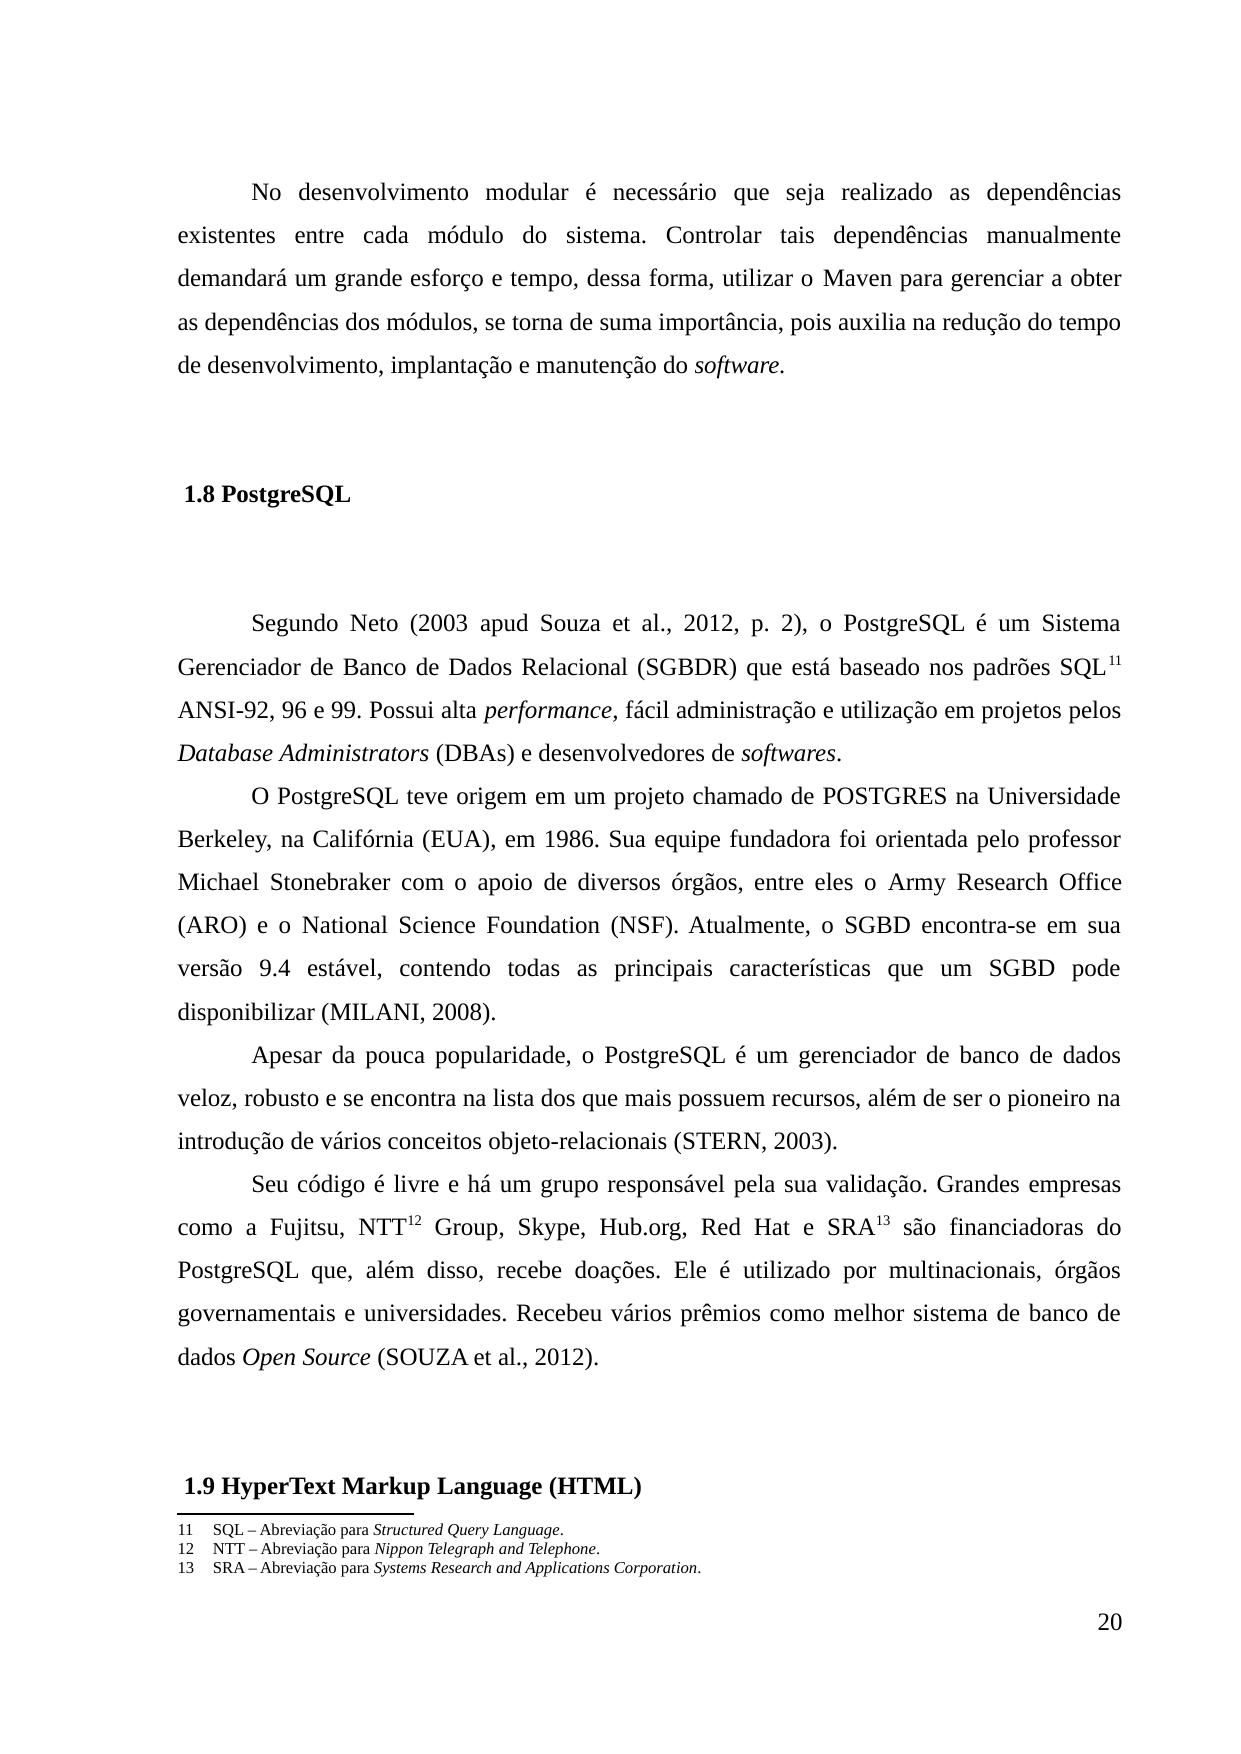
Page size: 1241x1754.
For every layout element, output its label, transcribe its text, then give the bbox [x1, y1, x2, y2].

text Seu código é livre e há um grupo responsável pela sua validação. Grandes empresas como a Fujitsu, NTT Group, Skype, Hub.org, Red Hat e SRA são financiadoras do PostgreSQL que, além disso, recebe doações. Ele é utilizado por multinacionais, órgãos governamentais e universidades. Recebeu vários prêmios como melhor sistema de banco de dados Open Source (SOUZA et al., 2012). [177, 1169, 1122, 1370]
text No desenvolvimento modular é necessário que seja realizado as dependências existentes entre cada módulo do sistema. Controlar tais dependências manualmente demandará um grande esforço e tempo, dessa forma, utilizar o Maven para gerenciar a obter as dependências dos módulos, se torna de suma importância, pois auxilia na redução do tempo de desenvolvimento, implantação e manutenção do software. [177, 177, 1122, 378]
text Apesar da pouca popularidade, o PostgreSQL é um gerenciador de banco de dados veloz, robusto e se encontra na lista dos que mais possuem recursos, além de ser o pioneiro na introdução de vários conceitos objeto-relacionais (STERN, 2003). [177, 1040, 1122, 1155]
text NTT – Abreviação para Nippon Telegraph and Telephone. [177, 1539, 1122, 1558]
subtitle PostgreSQL [177, 479, 1122, 508]
text SRA – Abreviação para Systems Research and Applications Corporation. [177, 1558, 1122, 1577]
text O PostgreSQL teve origem em um projeto chamado de POSTGRES na Universidade Berkeley, na Califórnia (EUA), em 1986. Sua equipe fundadora foi orientada pelo professor Michael Stonebraker com o apoio de diversos órgãos, entre eles o Army Research Office (ARO) e o National Science Foundation (NSF). Atualmente, o SGBD encontra-se em sua versão 9.4 estável, contendo todas as principais características que um SGBD pode disponibilizar (MILANI, 2008). [177, 781, 1122, 1025]
text SQL – Abreviação para Structured Query Language. [177, 1519, 1122, 1539]
subtitle HyperText Markup Language (HTML) [177, 1471, 1122, 1500]
text Segundo Neto (2003 apud Souza et al., 2012, p. 2), o PostgreSQL é um Sistema Gerenciador de Banco de Dados Relacional (SGBDR) que está baseado nos padrões SQL ANSI-92, 96 e 99. Possui alta performance, fácil administração e utilização em projetos pelos Database Administrators (DBAs) e desenvolvedores de softwares. [177, 608, 1122, 767]
